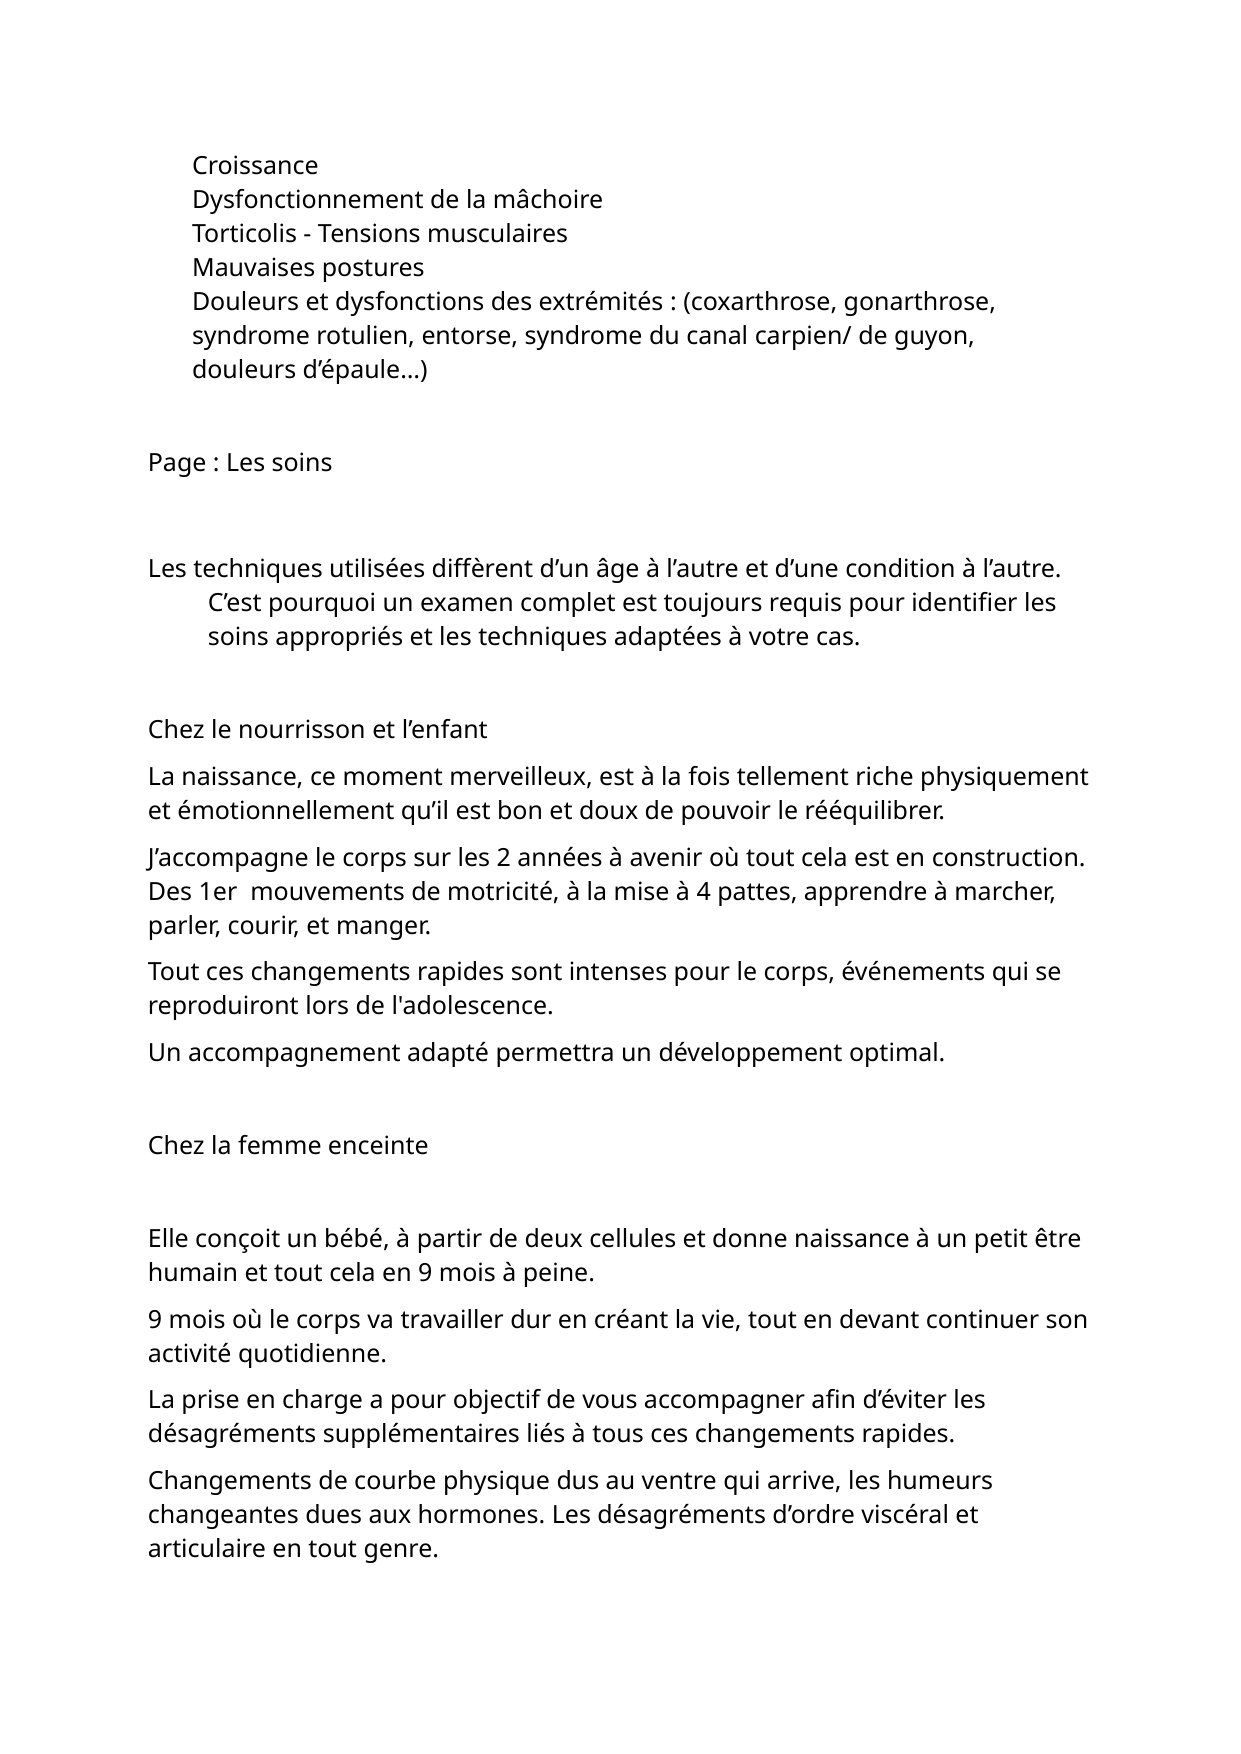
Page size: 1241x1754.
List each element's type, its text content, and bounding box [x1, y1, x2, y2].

text Chez le nourrisson et l’enfant [148, 712, 1093, 746]
text Page : Les soins [148, 445, 1093, 479]
text Un accompagnement adapté permettra un développement optimal. [148, 1034, 1093, 1068]
text Mauvaises postures [192, 250, 1093, 284]
text Dysfonctionnement de la mâchoire [192, 182, 1093, 216]
text Torticolis - Tensions musculaires [192, 216, 1093, 250]
text Douleurs et dysfonctions des extrémités : (coxarthrose, gonarthrose, syndrome rotulien, entorse, syndrome du canal carpien/ de guyon, douleurs d’épaule…) [192, 284, 1093, 386]
subtitle Les techniques utilisées diffèrent d’un âge à l’autre et d’une condition à l’autre. C’est pourquoi un examen complet est toujours requis pour identifier les soins appropriés et les techniques adaptées à votre cas. [148, 551, 1093, 653]
text Chez la femme enceinte [148, 1128, 1093, 1162]
text Croissance [192, 148, 1093, 182]
text J’accompagne le corps sur les 2 années à avenir où tout cela est en construction. Des 1er mouvements de motricité, à la mise à 4 pattes, apprendre à marcher, parler, courir, et manger. [148, 839, 1093, 941]
text Changements de courbe physique dus au ventre qui arrive, les humeurs changeantes dues aux hormones. Les désagréments d’ordre viscéral et articulaire en tout genre. [148, 1463, 1093, 1565]
text Tout ces changements rapides sont intenses pour le corps, événements qui se reproduiront lors de l'adolescence. [148, 954, 1093, 1022]
text La prise en charge a pour objectif de vous accompagner afin d’éviter les désagréments supplémentaires liés à tous ces changements rapides. [148, 1382, 1093, 1450]
text Elle conçoit un bébé, à partir de deux cellules et donne naissance à un petit être humain et tout cela en 9 mois à peine. [148, 1221, 1093, 1289]
text 9 mois où le corps va travailler dur en créant la vie, tout en devant continuer son activité quotidienne. [148, 1301, 1093, 1369]
text La naissance, ce moment merveilleux, est à la fois tellement riche physiquement et émotionnellement qu’il est bon et doux de pouvoir le rééquilibrer. [148, 758, 1093, 827]
